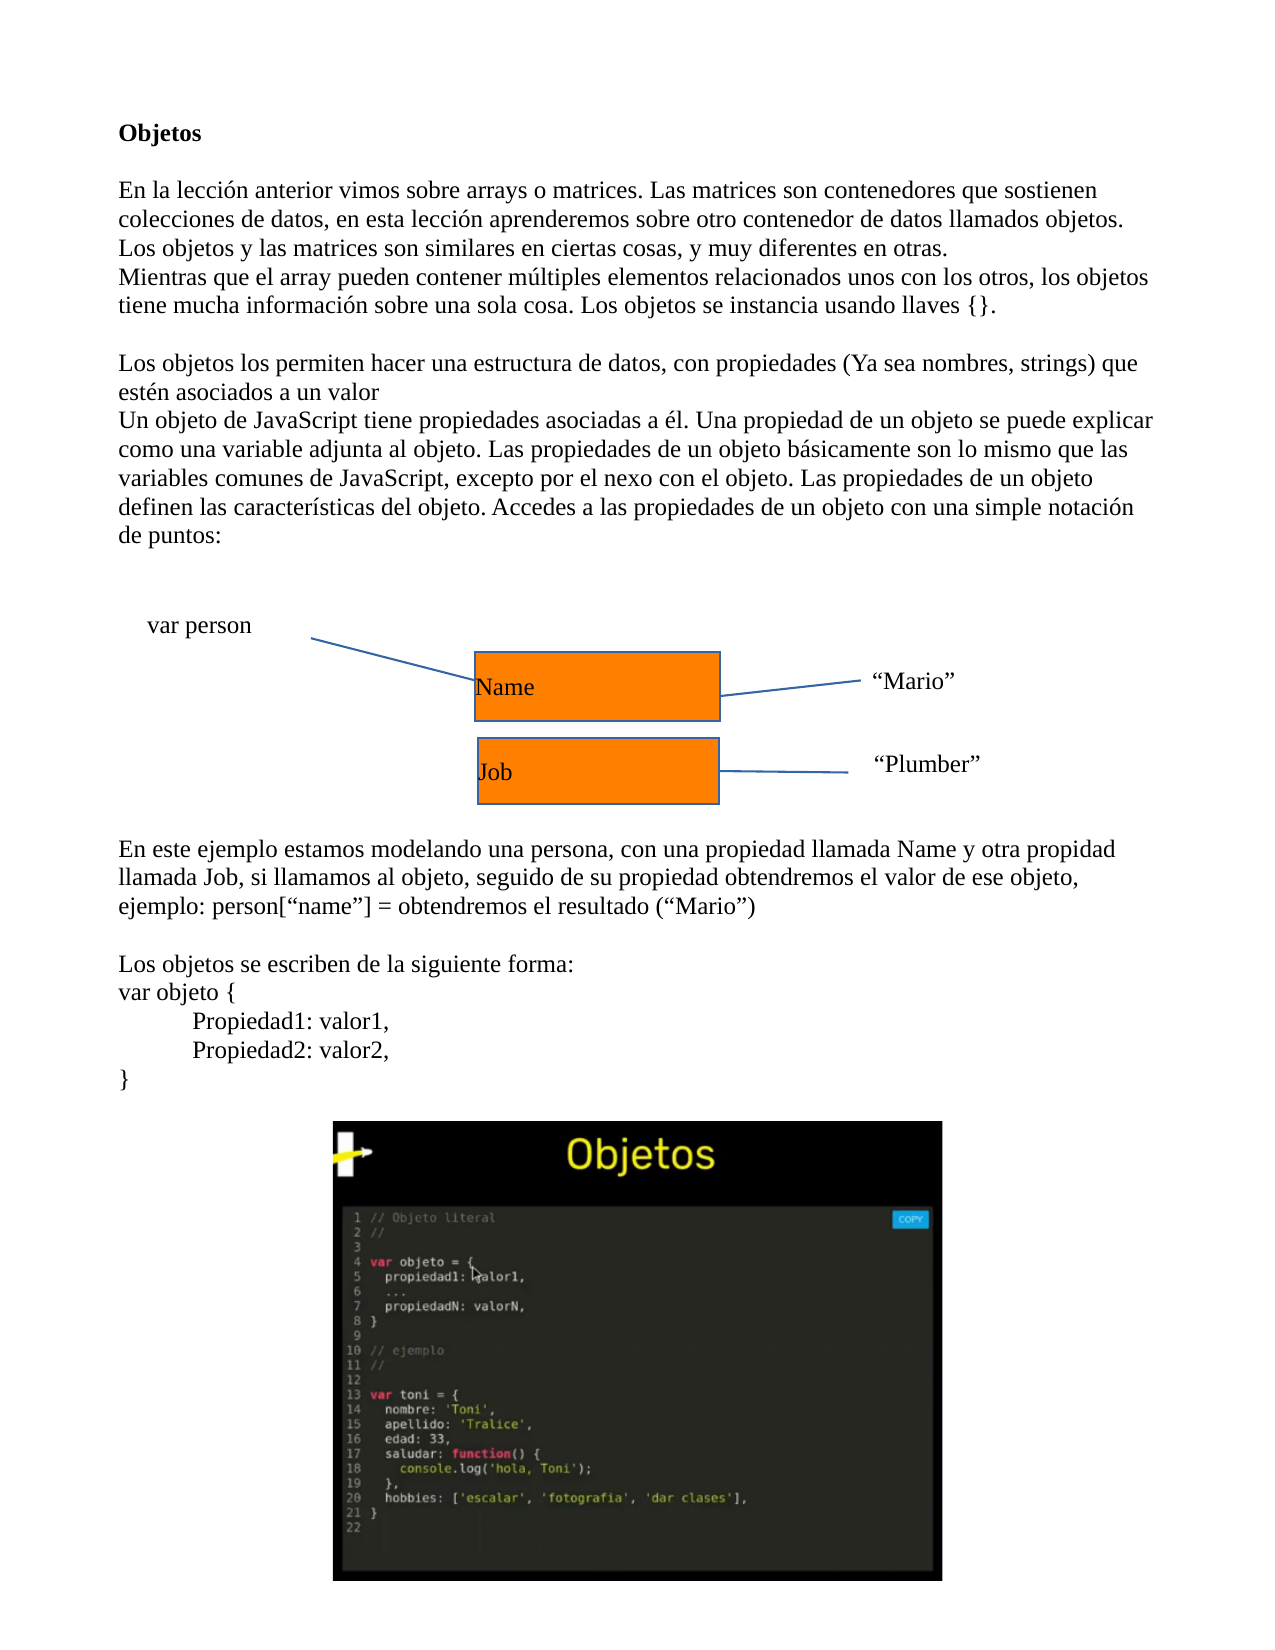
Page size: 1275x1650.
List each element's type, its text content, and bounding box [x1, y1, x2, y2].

text “Mario” [872, 666, 1034, 695]
text var person [147, 610, 295, 639]
text En este ejemplo estamos modelando una persona, con una propiedad llamada Name y otra propidad llamada Job, si llamamos al objeto, seguido de su propiedad obtendremos el valor de ese objeto, ejemplo: person[“name”] = obtendremos el resultado (“Mario”) [118, 834, 1157, 920]
text “Plumber” [873, 749, 1036, 778]
text Los objetos los permiten hacer una estructura de datos, con propiedades (Ya sea nombres, strings) que estén asociados a un valor [118, 348, 1157, 406]
text Propiedad2: valor2, [118, 1035, 1157, 1064]
text Un objeto de JavaScript tiene propiedades asociadas a él. Una propiedad de un objeto se puede explicar como una variable adjunta al objeto. Las propiedades de un objeto básicamente son lo mismo que las variables comunes de JavaScript, excepto por el nexo con el objeto. Las propiedades de un objeto definen las características del objeto. Accedes a las propiedades de un objeto con una simple notación de puntos: [118, 406, 1157, 549]
text Objetos [118, 118, 1157, 147]
text var objeto { [118, 977, 1157, 1006]
text } [118, 1064, 1157, 1092]
text Los objetos se escriben de la siguiente forma: [118, 949, 1157, 977]
text Los objetos y las matrices son similares en ciertas cosas, y muy diferentes en otras. [118, 233, 1157, 262]
text Propiedad1: valor1, [118, 1006, 1157, 1035]
text Mientras que el array pueden contener múltiples elementos relacionados unos con los otros, los objetos tiene mucha información sobre una sola cosa. Los objetos se instancia usando llaves {}. [118, 262, 1157, 319]
text En la lección anterior vimos sobre arrays o matrices. Las matrices son contenedores que sostienen colecciones de datos, en esta lección aprenderemos sobre otro contenedor de datos llamados objetos. [118, 176, 1157, 233]
